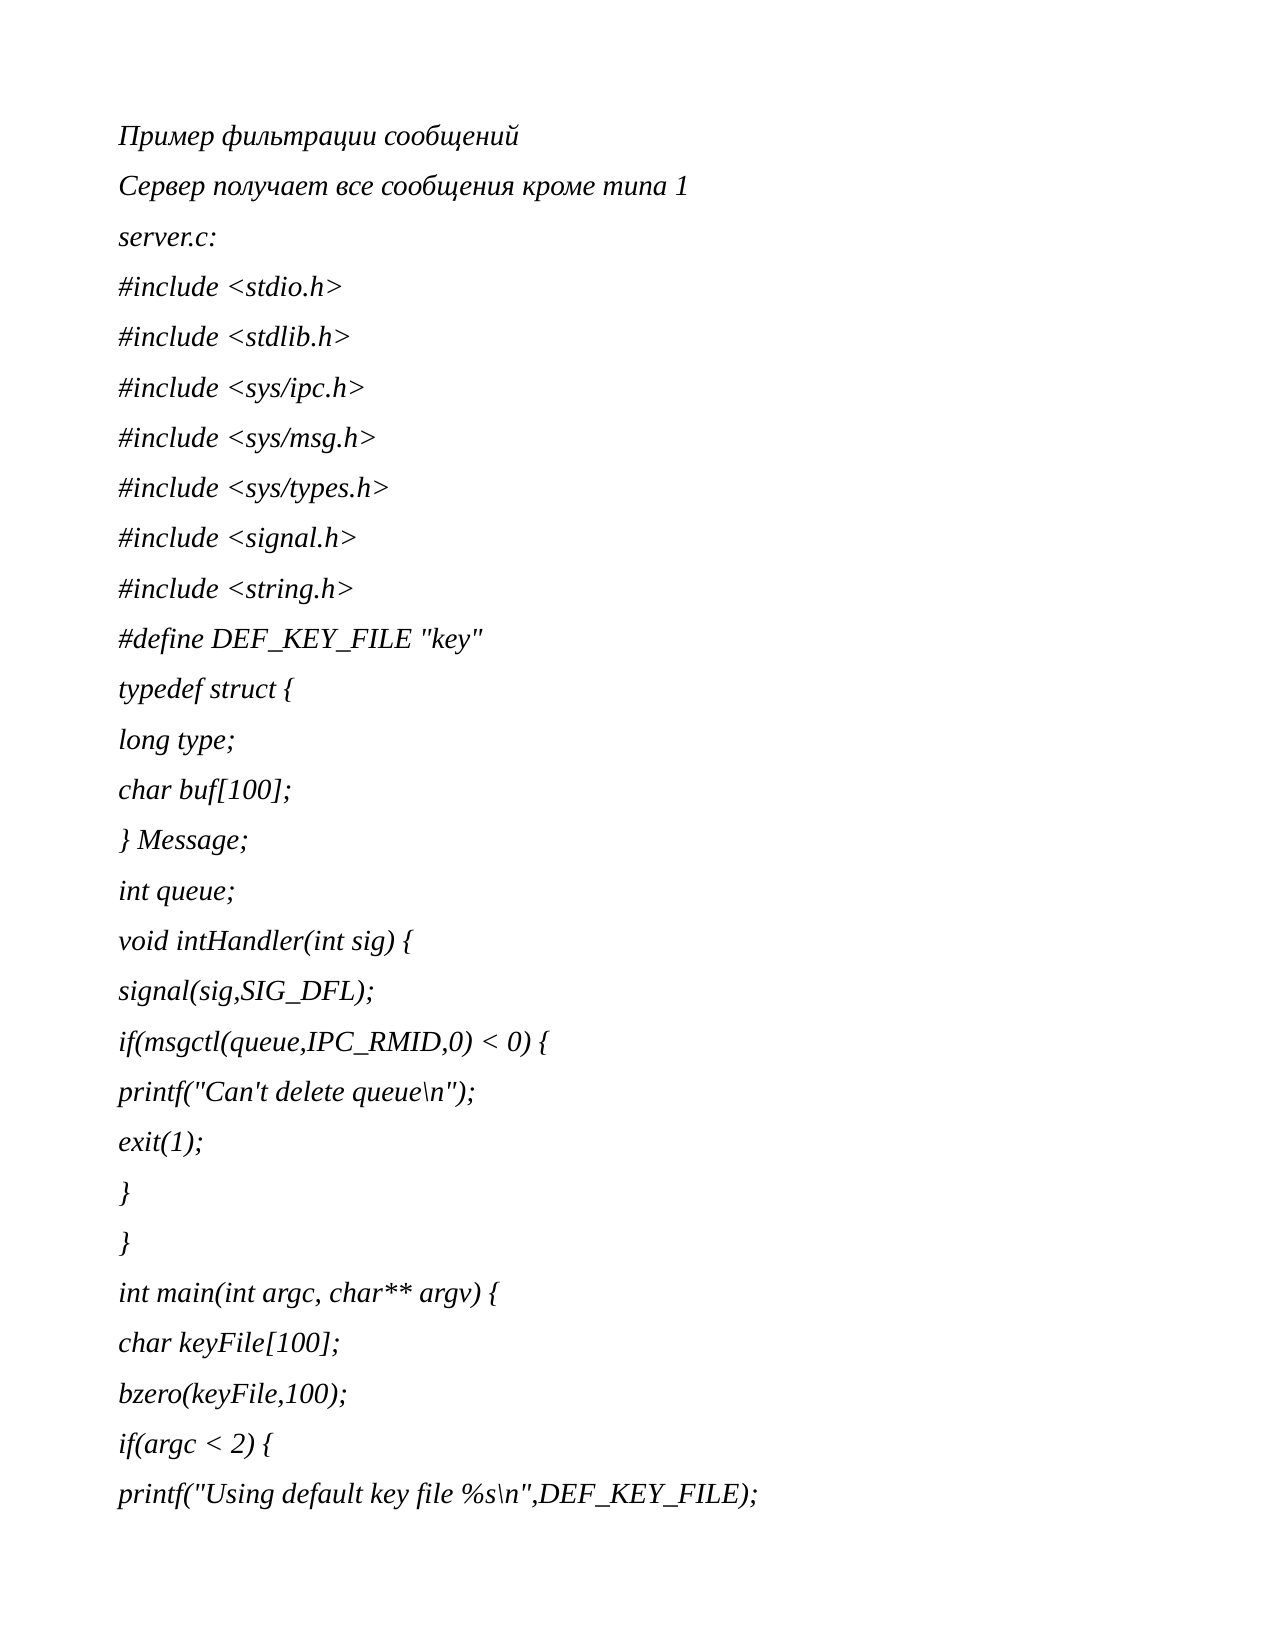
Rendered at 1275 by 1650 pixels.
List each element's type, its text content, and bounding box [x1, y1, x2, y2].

text bzero(keyFile,100); [118, 1376, 1157, 1409]
text char keyFile[100]; [118, 1326, 1157, 1359]
text } Message; [118, 822, 1157, 856]
text if(msgctl(queue,IPC_RMID,0) < 0) { [118, 1024, 1157, 1057]
text int queue; [118, 873, 1157, 906]
text printf("Using default key file %s\n",DEF_KEY_FILE); [118, 1477, 1157, 1510]
text #include <stdio.h> [118, 269, 1157, 303]
text typedef struct { [118, 672, 1157, 705]
text Пример фильтрации сообщений Сервер получает все сообщения кроме типа 1 [118, 118, 1157, 202]
text #include <string.h> [118, 571, 1157, 604]
text char buf[100]; [118, 772, 1157, 806]
text #include <sys/ipc.h> [118, 370, 1157, 403]
text #define DEF_KEY_FILE "key" [118, 621, 1157, 655]
text long type; [118, 722, 1157, 755]
text } [118, 1225, 1157, 1258]
text #include <signal.h> [118, 521, 1157, 554]
text exit(1); [118, 1124, 1157, 1158]
text printf("Can't delete queue\n"); [118, 1074, 1157, 1108]
text void intHandler(int sig) { [118, 923, 1157, 957]
text int main(int argc, char** argv) { [118, 1275, 1157, 1309]
text server.c: [118, 219, 1157, 252]
text } [118, 1175, 1157, 1208]
text #include <sys/types.h> [118, 470, 1157, 504]
text signal(sig,SIG_DFL); [118, 973, 1157, 1007]
text if(argc < 2) { [118, 1426, 1157, 1460]
text #include <stdlib.h> [118, 319, 1157, 353]
text #include <sys/msg.h> [118, 420, 1157, 453]
